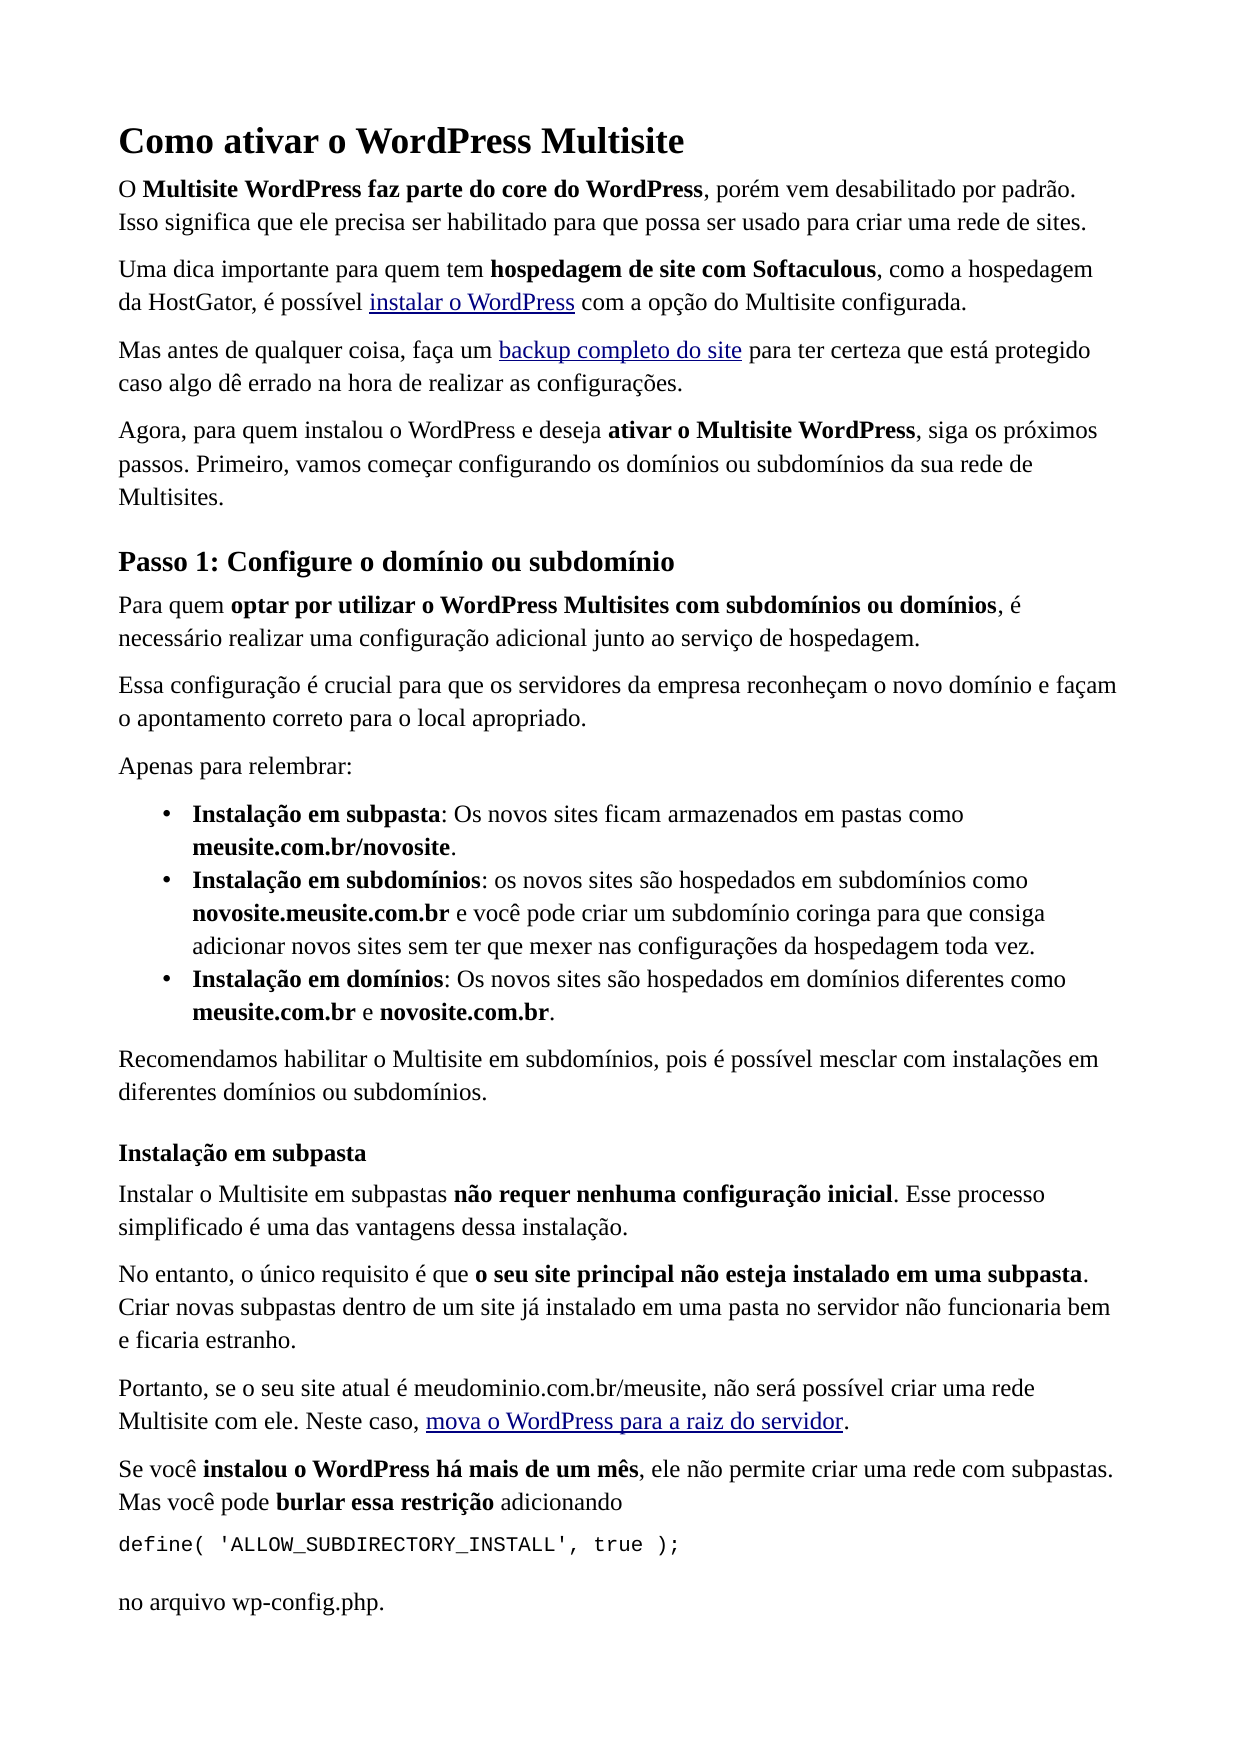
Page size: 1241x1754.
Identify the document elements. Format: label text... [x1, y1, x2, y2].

text Instalar o Multisite em subpastas não requer nenhuma configuração inicial. Esse processo simplificado é uma das vantagens dessa instalação. [118, 1179, 1122, 1241]
text Mas antes de qualquer coisa, faça um backup completo do site para ter certeza que está protegido caso algo dê errado na hora de realizar as configurações. [118, 335, 1122, 397]
subtitle Passo 1: Configure o domínio ou subdomínio [118, 544, 1122, 577]
text define( 'ALLOW_SUBDIRECTORY_INSTALL', true ); [118, 1534, 1122, 1558]
text Uma dica importante para quem tem hospedagem de site com Softaculous, como a hospedagem da HostGator, é possível instalar o WordPress com a opção do Multisite configurada. [118, 254, 1122, 316]
list Instalação em domínios: Os novos sites são hospedados em domínios diferentes como meusite.com.br e novosite.com.br. [162, 964, 1122, 1026]
text no arquivo wp-config.php. [118, 1587, 1122, 1616]
text Apenas para relembrar: [118, 751, 1122, 780]
text Se você instalou o WordPress há mais de um mês, ele não permite criar uma rede com subpastas. Mas você pode burlar essa restrição adicionando [118, 1454, 1122, 1516]
text Agora, para quem instalou o WordPress e deseja ativar o Multisite WordPress, siga os próximos passos. Primeiro, vamos começar configurando os domínios ou subdomínios da sua rede de Multisites. [118, 416, 1122, 510]
text Recomendamos habilitar o Multisite em subdomínios, pois é possível mesclar com instalações em diferentes domínios ou subdomínios. [118, 1044, 1122, 1106]
list Instalação em subdomínios: os novos sites são hospedados em subdomínios como novosite.meusite.com.br e você pode criar um subdomínio coringa para que consiga adicionar novos sites sem ter que mexer nas configurações da hospedagem toda vez. [162, 865, 1122, 959]
text O Multisite WordPress faz parte do core do WordPress, porém vem desabilitado por padrão. Isso significa que ele precisa ser habilitado para que possa ser usado para criar uma rede de sites. [118, 174, 1122, 236]
subtitle Instalação em subpasta [118, 1138, 1122, 1166]
subtitle Como ativar o WordPress Multisite [118, 118, 1122, 161]
text Portanto, se o seu site atual é meudominio.com.br/meusite, não será possível criar uma rede Multisite com ele. Neste caso, mova o WordPress para a raiz do servidor. [118, 1373, 1122, 1435]
text Para quem optar por utilizar o WordPress Multisites com subdomínios ou domínios, é necessário realizar uma configuração adicional junto ao serviço de hospedagem. [118, 590, 1122, 652]
text No entanto, o único requisito é que o seu site principal não esteja instalado em uma subpasta. Criar novas subpastas dentro de um site já instalado em uma pasta no servidor não funcionaria bem e ficaria estranho. [118, 1259, 1122, 1354]
text Essa configuração é crucial para que os servidores da empresa reconheçam o novo domínio e façam o apontamento correto para o local apropriado. [118, 671, 1122, 732]
list Instalação em subpasta: Os novos sites ficam armazenados em pastas como meusite.com.br/novosite. [162, 799, 1122, 861]
